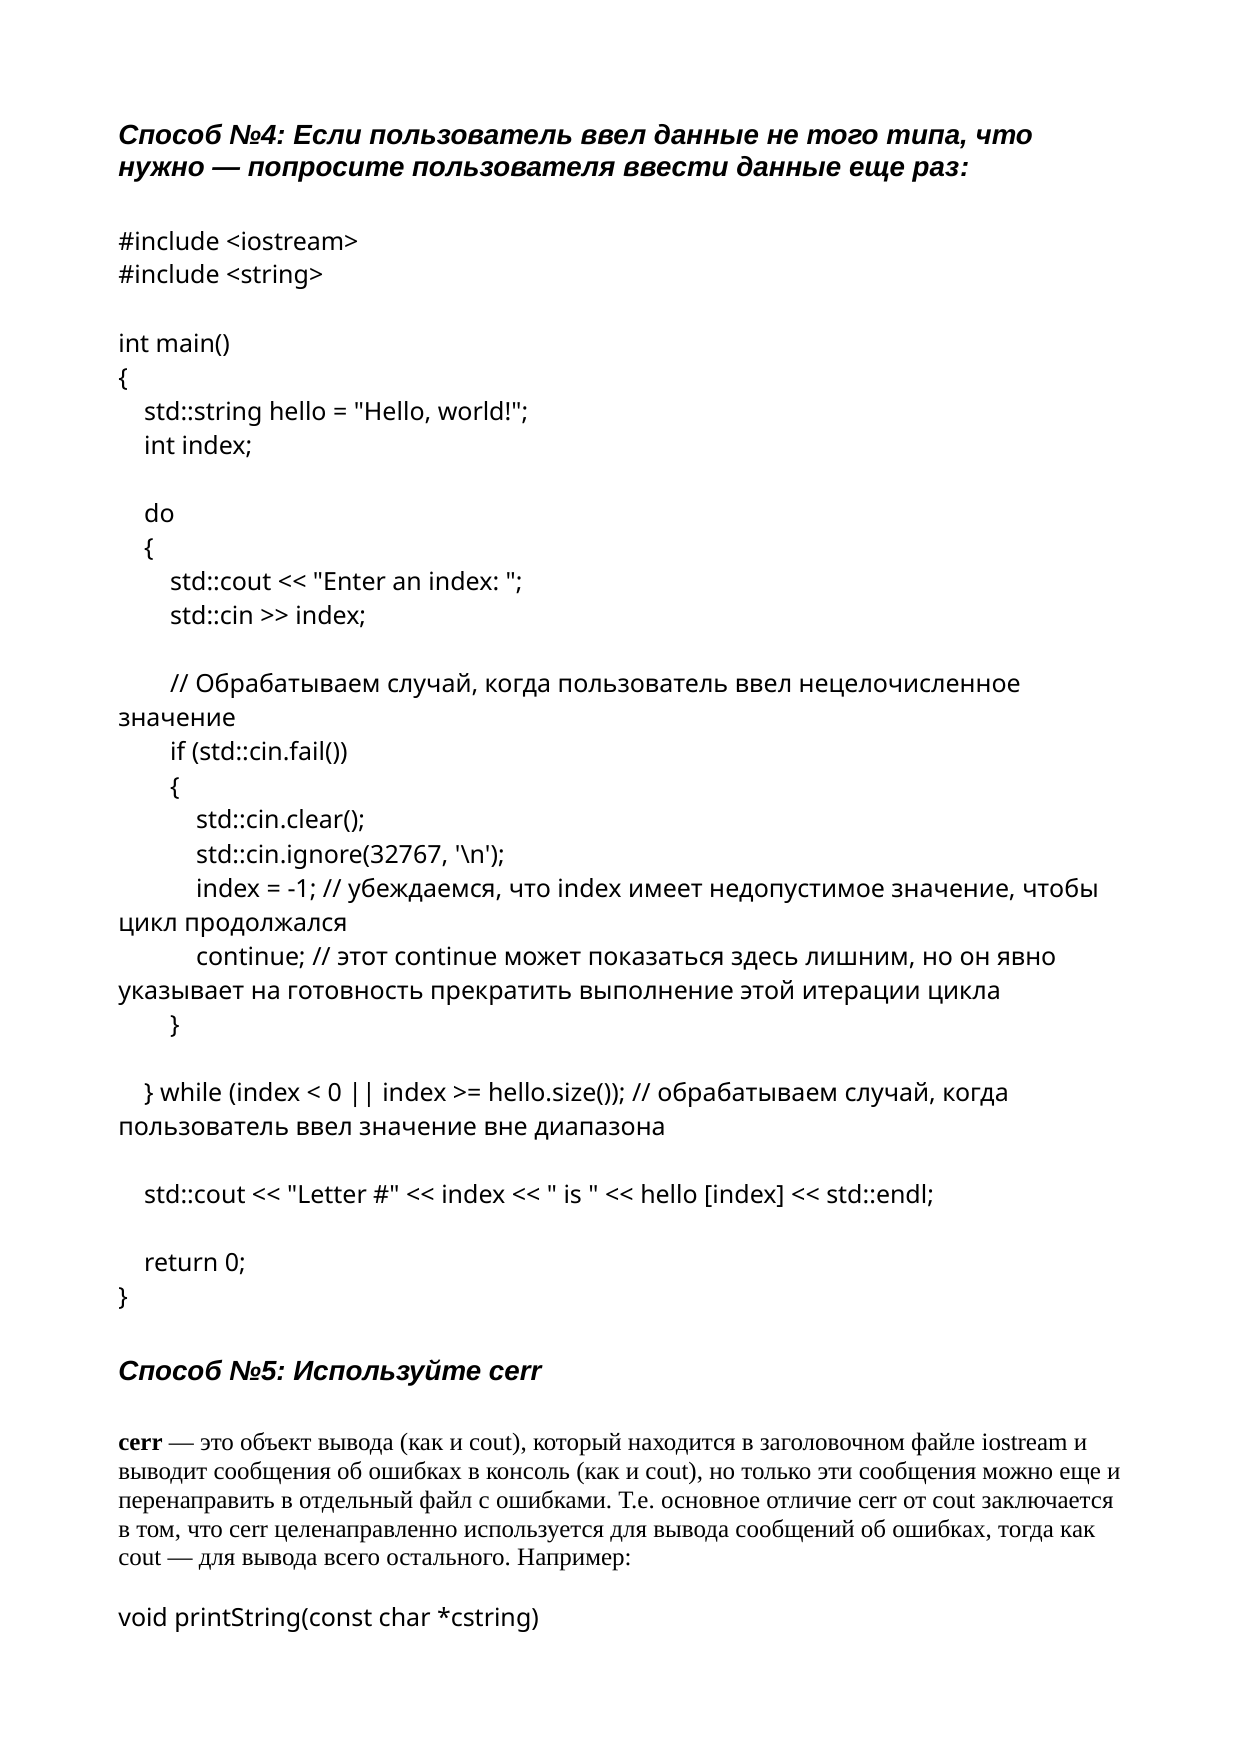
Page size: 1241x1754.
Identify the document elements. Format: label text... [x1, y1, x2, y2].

subtitle Способ №4: Если пользователь ввел данные не того типа, что нужно — попросите пользователя ввести данные еще раз: [118, 118, 1122, 182]
text { [118, 530, 1122, 564]
text } while (index < 0 || index >= hello.size()); // обрабатываем случай, когда пользователь ввел значение вне диапазона [118, 1075, 1122, 1143]
text std::string hello = "Hello, world!"; [118, 393, 1122, 427]
text int main() [118, 325, 1122, 359]
text { [118, 768, 1122, 802]
text std::cout << "Enter an index: "; [118, 564, 1122, 598]
text std::cin.clear(); [118, 802, 1122, 836]
text do [118, 496, 1122, 530]
text std::cin >> index; [118, 598, 1122, 632]
text } [118, 1007, 1122, 1041]
text // Обрабатываем случай, когда пользователь ввел нецелочисленное значение [118, 666, 1122, 734]
text { [118, 359, 1122, 393]
text if (std::cin.fail()) [118, 734, 1122, 768]
text std::cout << "Letter #" << index << " is " << hello [index] << std::endl; [118, 1177, 1122, 1211]
text std::cin.ignore(32767, '\n'); [118, 836, 1122, 870]
text cerr — это объект вывода (как и cout), который находится в заголовочном файле iostream и выводит сообщения об ошибках в консоль (как и cout), но только эти сообщения можно еще и перенаправить в отдельный файл с ошибками. Т.е. основное отличие cerr от cout заключается в том, что cerr целенаправленно используется для вывода сообщений об ошибках, тогда как cout — для вывода всего остального. Например: [118, 1427, 1122, 1571]
text #include <string> [118, 257, 1122, 291]
text continue; // этот continue может показаться здесь лишним, но он явно указывает на готовность прекратить выполнение этой итерации цикла [118, 938, 1122, 1007]
text } [118, 1279, 1122, 1313]
subtitle Способ №5: Используйте cerr [118, 1354, 1122, 1386]
text int index; [118, 427, 1122, 462]
text index = -1; // убеждаемся, что index имеет недопустимое значение, чтобы цикл продолжался [118, 870, 1122, 938]
text return 0; [118, 1245, 1122, 1279]
text void printString(const char *cstring) [118, 1600, 1122, 1634]
text #include <iostream> [118, 223, 1122, 257]
